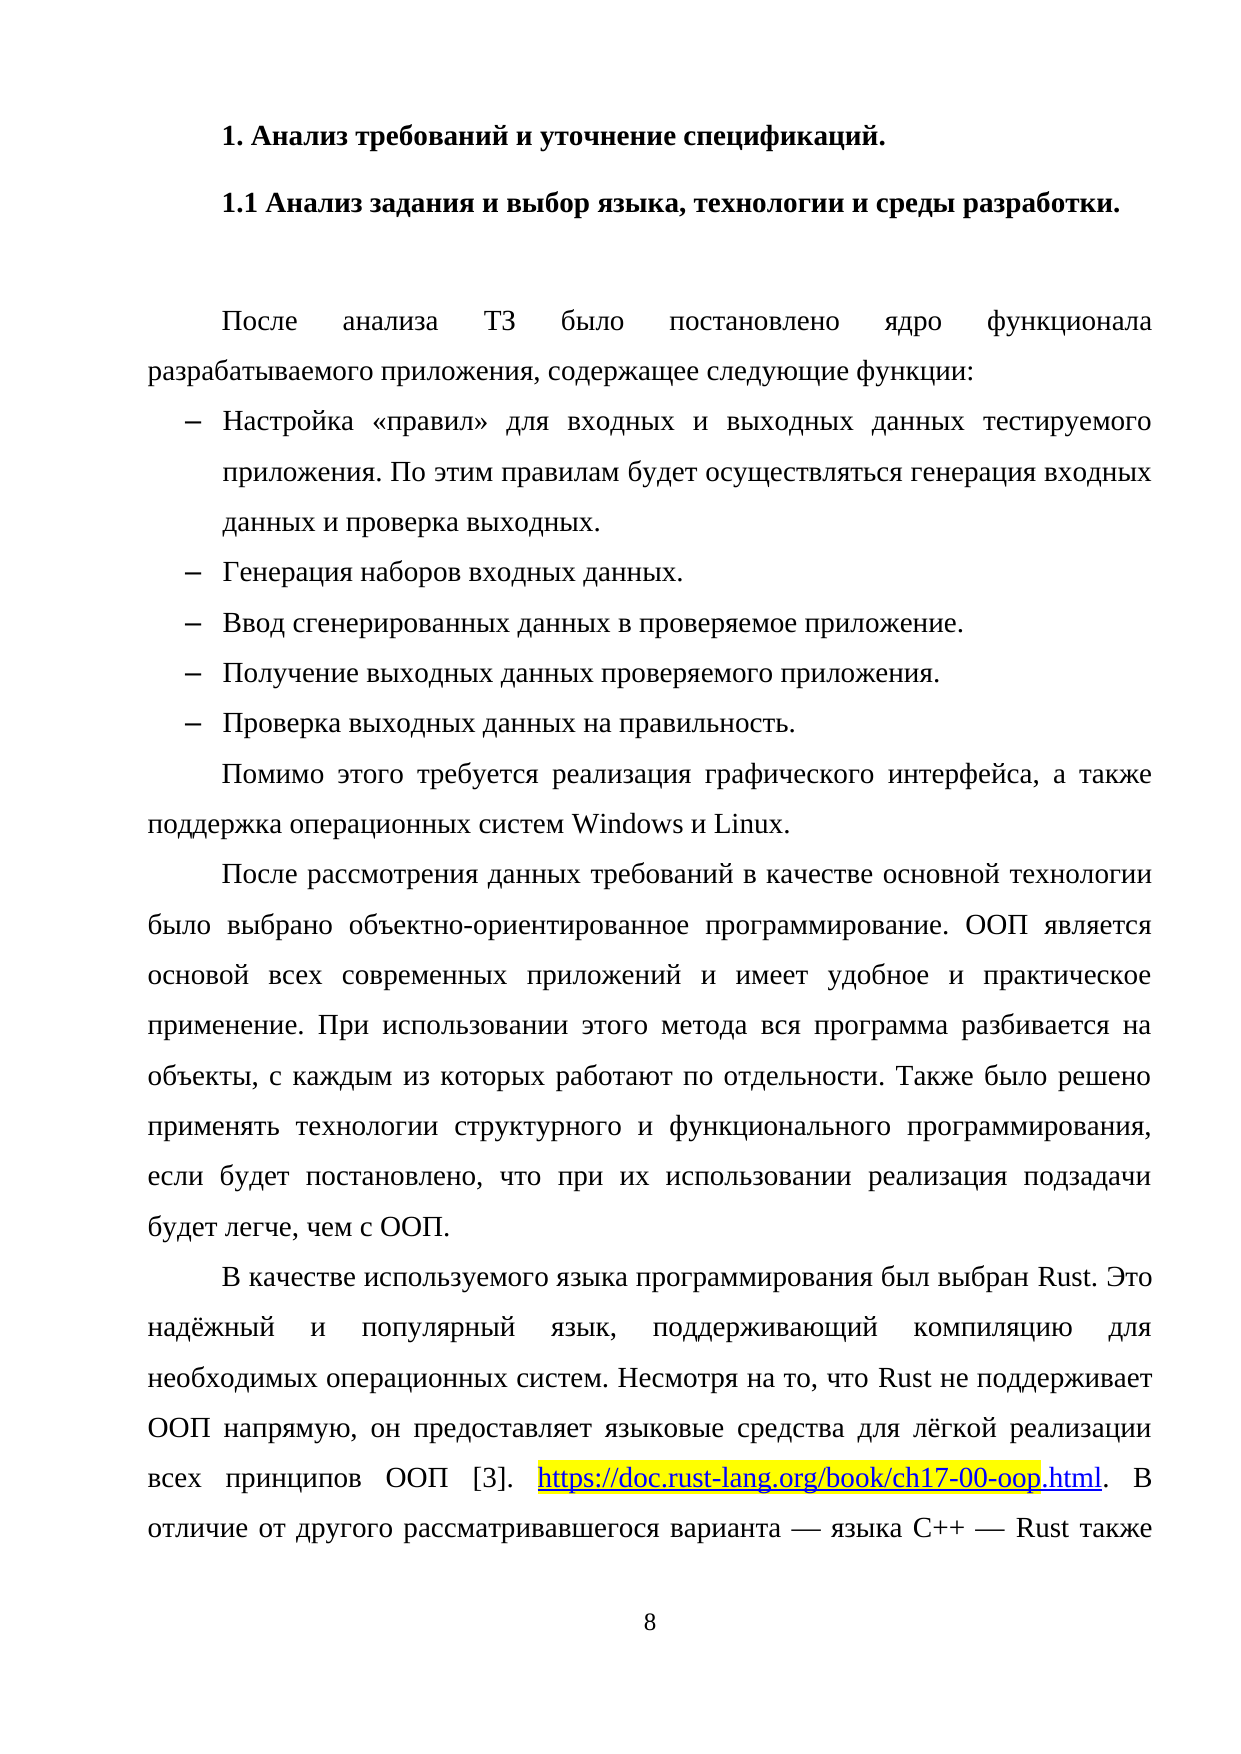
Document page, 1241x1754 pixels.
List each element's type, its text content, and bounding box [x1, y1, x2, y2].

text 1.1 Анализ задания и выбор языка, технологии и среды разработки. [147, 185, 1152, 219]
list Настройка «правил» для входных и выходных данных тестируемого приложения. По этим правилам будет осуществляться генерация входных данных и проверка выходных. [185, 403, 1152, 537]
text После анализа ТЗ было постановлено ядро функционала разрабатываемого приложения, содержащее следующие функции: [147, 303, 1152, 386]
list Ввод сгенерированных данных в проверяемое приложение. [185, 605, 1152, 638]
text После рассмотрения данных требований в качестве основной технологии было выбрано объектно-ориентированное программирование. ООП является основой всех современных приложений и имеет удобное и практическое применение. При использовании этого метода вся программа разбивается на объекты, с каждым из которых работают по отдельности. Также было решено применять технологии структурного и функционального программирования, если будет постановлено, что при их использовании реализация подзадачи будет легче, чем с ООП. [147, 857, 1152, 1242]
text В качестве используемого языка программирования был выбран Rust. Это надёжный и популярный язык, поддерживающий компиляцию для необходимых операционных систем. Несмотря на то, что Rust не поддерживает ООП напрямую, он предоставляет языковые средства для лёгкой реализации всех принципов ООП [3]. https://doc.rust-lang.org/book/ch17-00-oop.html. В отличие от другого рассматривавшегося варианта — языка С++ — Rust также [147, 1259, 1152, 1544]
text 1. Анализ требований и уточнение спецификаций. [147, 118, 1152, 152]
text Помимо этого требуется реализация графического интерфейса, а также поддержка операционных систем Windows и Linux. [147, 756, 1152, 840]
list Получение выходных данных проверяемого приложения. [185, 655, 1152, 689]
list Генерация наборов входных данных. [185, 554, 1152, 588]
list Проверка выходных данных на правильность. [185, 706, 1152, 739]
